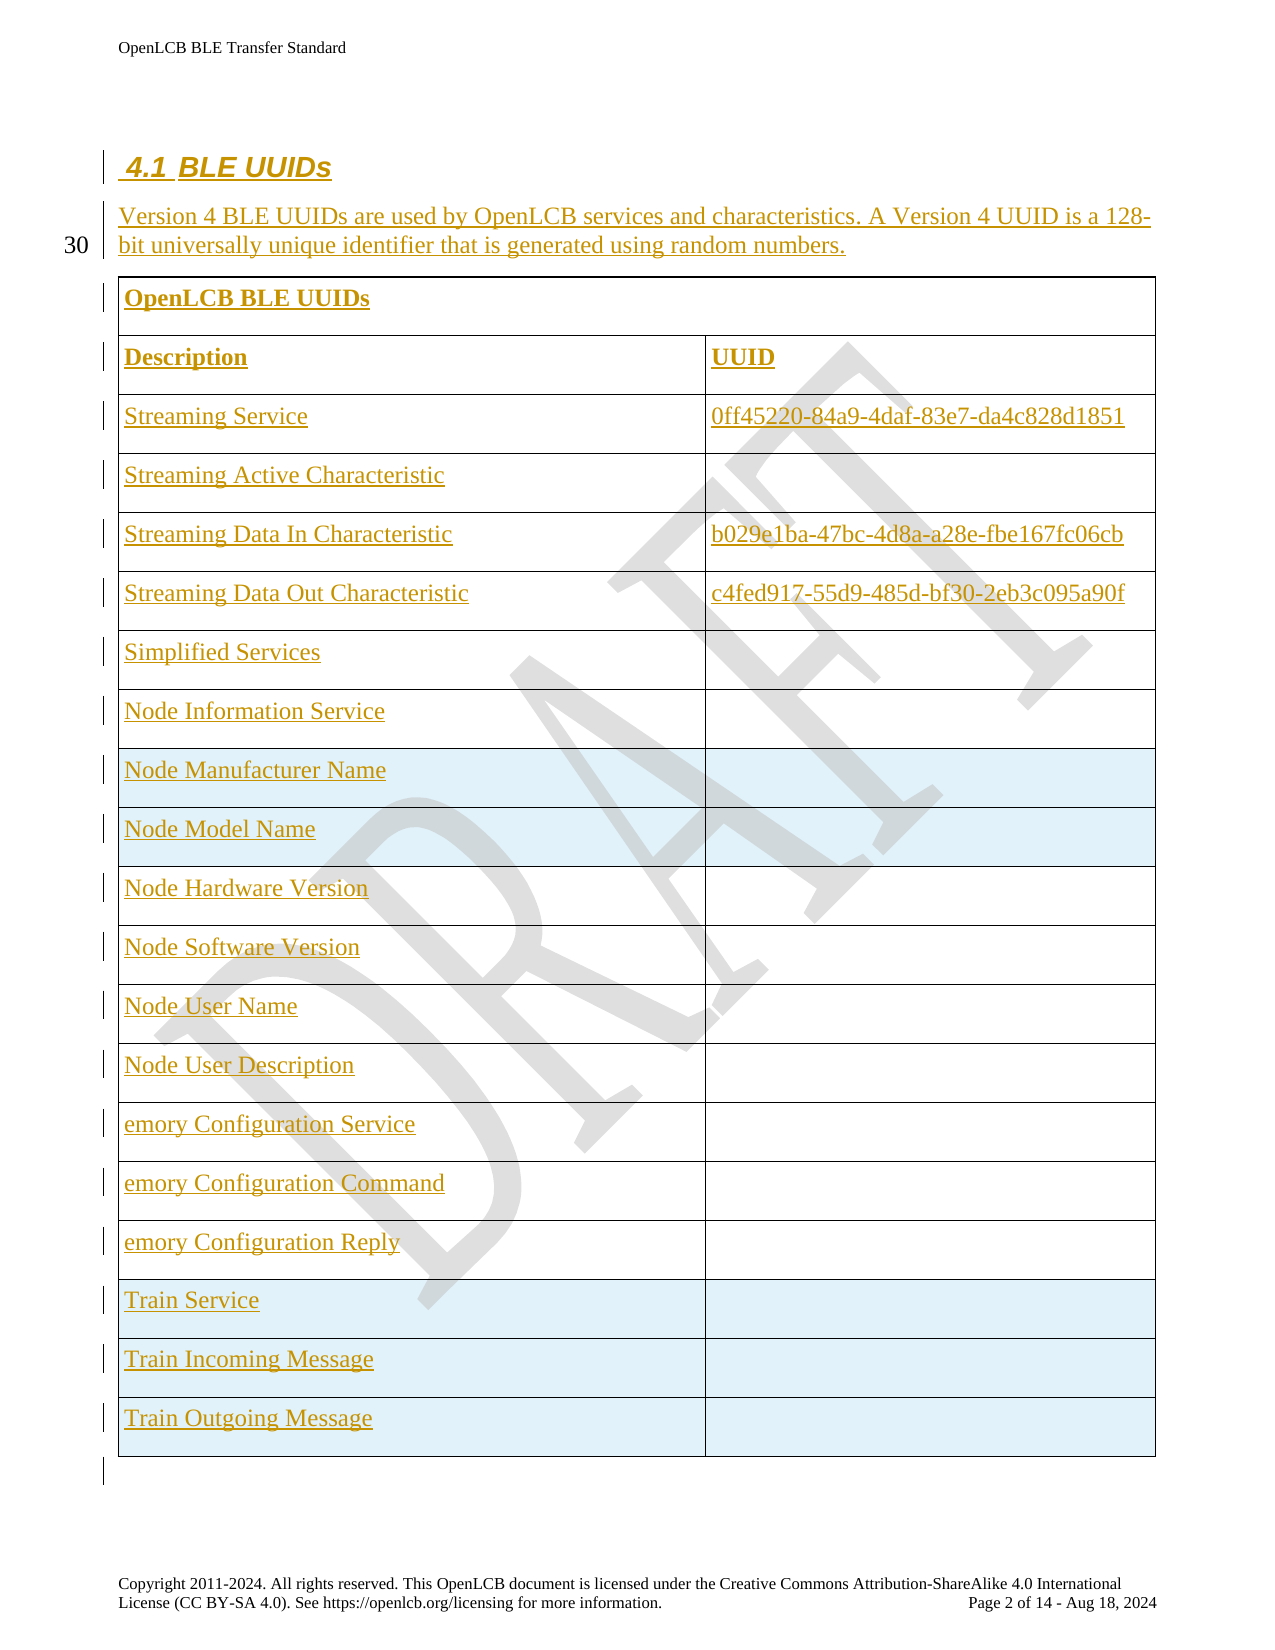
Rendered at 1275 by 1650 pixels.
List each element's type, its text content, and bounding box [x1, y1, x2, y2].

table_cell [518, 867, 681, 925]
table_cell Simplified Services [119, 631, 705, 689]
table_header ‍OpenLCB BLE UUIDs [119, 278, 1155, 335]
table_cell ‍ [1035, 631, 1155, 689]
text Version 4 BLE UUIDs are used by OpenLCB services and characteristics. A Version 4 UUID is a 128-bit universally unique identifier that is generated using random numbers. [118, 201, 1157, 259]
table_cell [665, 524, 705, 571]
table_cell emory Configuration Reply [119, 1221, 429, 1279]
table_cell emory Configuration Command [358, 1162, 494, 1220]
table_cell Node Hardware Version [119, 867, 388, 925]
table_cell ‍ [706, 926, 1155, 984]
table_cell Node Information Service [119, 690, 559, 748]
table_cell [675, 572, 705, 602]
table_cell [461, 1221, 705, 1279]
table_cell [432, 926, 515, 977]
table_cell Node Software Version [119, 926, 447, 984]
table_cell ‍ [858, 454, 1155, 512]
table_cell Node User Name [211, 985, 396, 1043]
table_cell emory Configuration Service [491, 1103, 705, 1161]
table_cell ‍ [706, 454, 770, 512]
table_cell ‍0ff45220-84a9-4daf-83e7-da4c828d1851 [819, 395, 1155, 453]
table_cell emory Configuration Service [299, 1103, 488, 1161]
table_cell ‍0ff45220-84a9-4daf-83e7-da4c828d1851 [774, 432, 814, 453]
table_cell Streaming Data In Characteristic [119, 513, 675, 571]
table_cell emory Configuration Command [119, 1162, 373, 1220]
table_cell ‍UUID [706, 336, 1155, 394]
table_cell ‍ [815, 867, 1155, 925]
table_cell Streaming Service [119, 395, 705, 453]
table_cell ‍b029e1ba-47bc-4d8a-a28e-fbe167fc06cb [917, 513, 1155, 571]
table_cell [547, 703, 612, 748]
table_cell [706, 1162, 1155, 1220]
table_cell ‍ [706, 985, 1155, 1043]
table_cell Node User Name [380, 985, 506, 1043]
table_cell c4fed917-55d9-485d-bf30-2eb3c095a90f [976, 572, 1155, 630]
table_cell ‍ [804, 631, 1033, 689]
table_cell Streaming Active Characteristic [119, 454, 705, 512]
table_cell ‍ [798, 690, 1155, 748]
table_cell ‍ [734, 631, 818, 675]
table_cell [706, 1103, 1155, 1161]
table_cell [706, 1044, 1155, 1102]
table_cell Description [119, 336, 705, 394]
table_cell Node User Name [625, 985, 705, 1016]
table_cell c4fed917-55d9-485d-bf30-2eb3c095a90f [706, 572, 964, 630]
table_cell ‍ [706, 962, 721, 984]
table_cell ‍b029e1ba-47bc-4d8a-a28e-fbe167fc06cb [706, 513, 932, 571]
table_cell [670, 867, 705, 925]
table_cell Node User Description [550, 1044, 705, 1102]
table_cell [515, 972, 550, 984]
table_cell c4fed917-55d9-485d-bf30-2eb3c095a90f [809, 604, 991, 630]
table_cell Node User Description [119, 1044, 255, 1102]
table_cell ‍0ff45220-84a9-4daf-83e7-da4c828d1851 [706, 395, 793, 453]
table_cell emory Configuration Service [119, 1103, 314, 1161]
table_cell [417, 1221, 480, 1251]
subtitle BLE UUIDs [118, 150, 1157, 183]
table_cell [583, 690, 705, 748]
table_cell ‍ [757, 454, 873, 512]
table_cell [541, 926, 705, 984]
table_cell ‍b029e1ba-47bc-4d8a-a28e-fbe167fc06cb [750, 513, 905, 544]
table_cell Node User Description [444, 1044, 565, 1102]
table_cell Node User Name [502, 985, 666, 1043]
table_cell Streaming Data Out Characteristic [119, 572, 690, 630]
table_cell ‍ [706, 690, 808, 748]
table_cell ‍ [706, 867, 816, 925]
table_cell [373, 867, 515, 925]
table_cell Node User Name [119, 985, 202, 1043]
table_cell emory Configuration Command [514, 1162, 705, 1220]
table_cell ‍ [706, 646, 749, 689]
table_cell Node User Description [240, 1044, 451, 1102]
table_cell [706, 1221, 1155, 1279]
